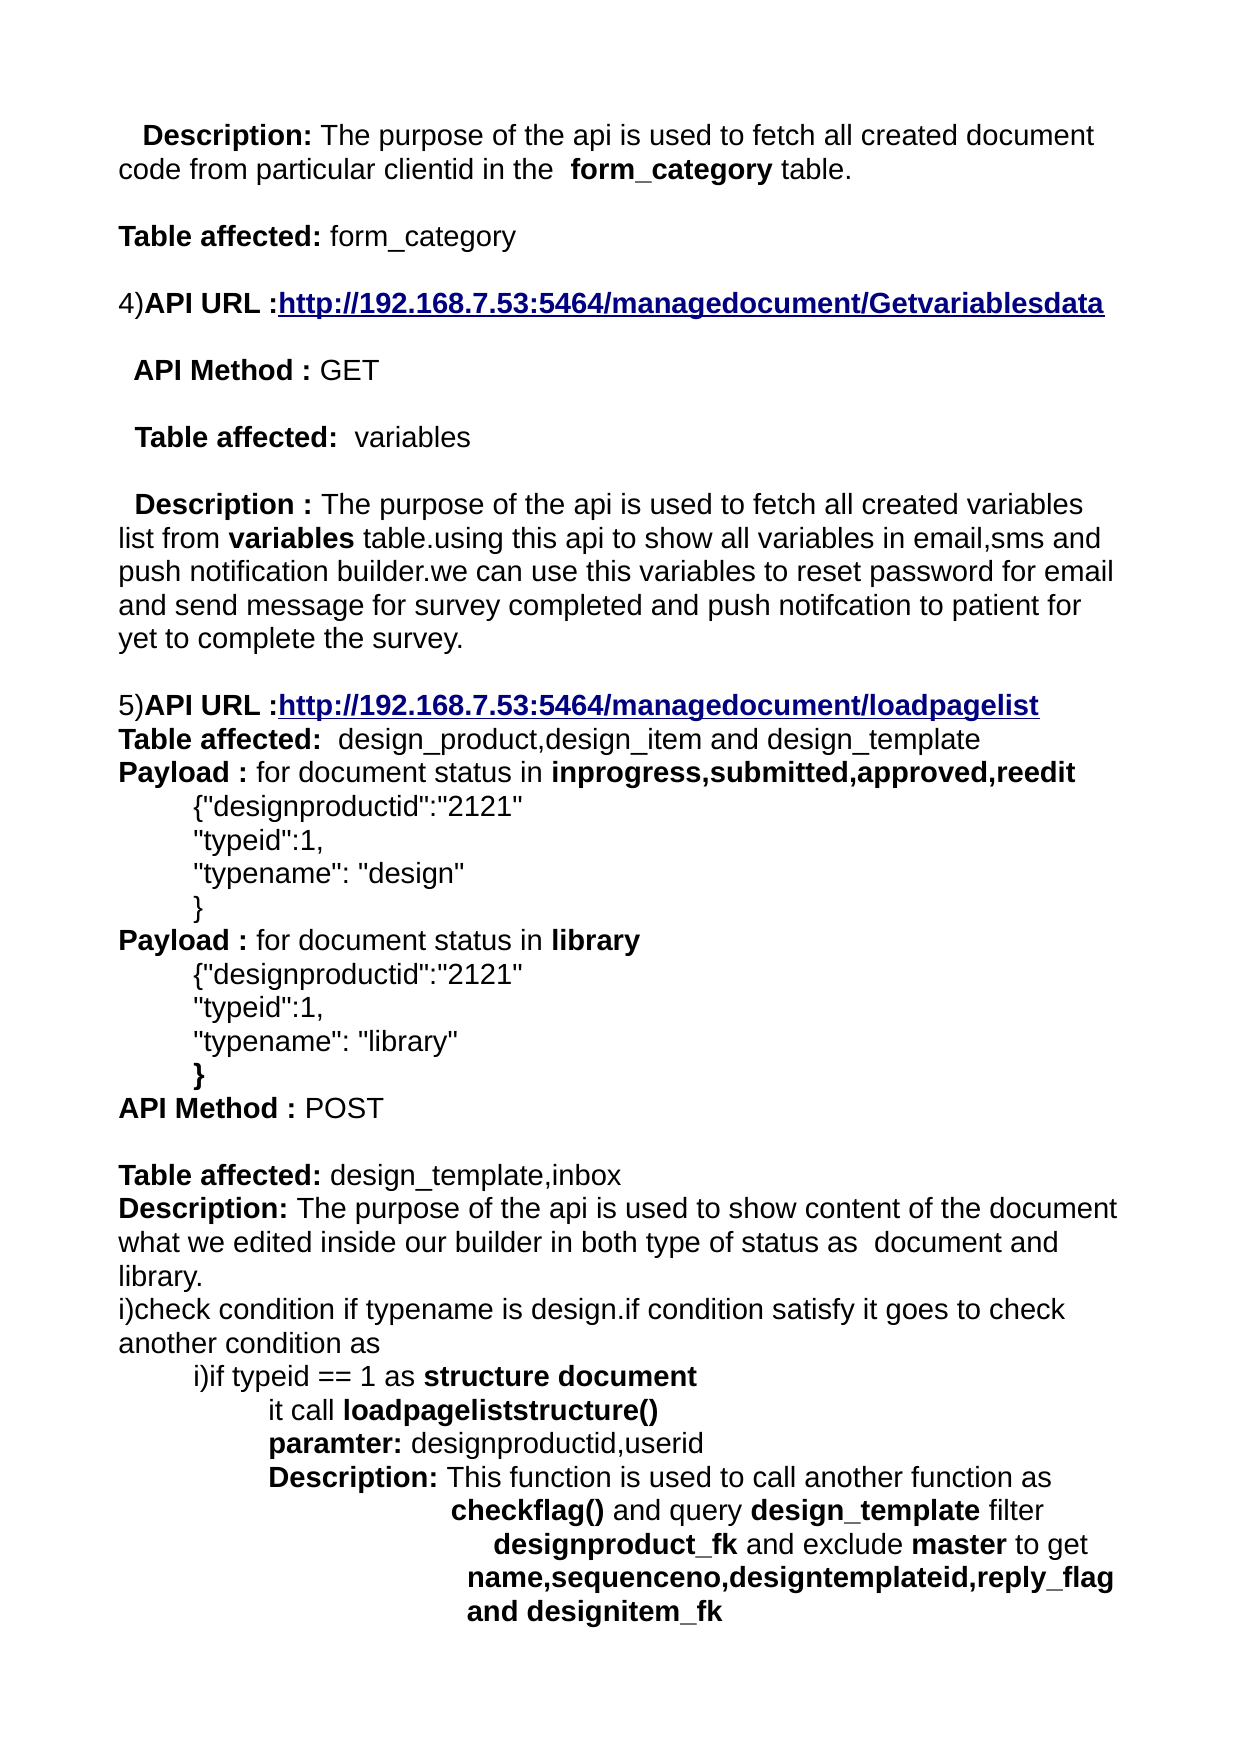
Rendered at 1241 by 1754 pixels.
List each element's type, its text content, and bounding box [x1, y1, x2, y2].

text API Method : GET [118, 353, 1122, 386]
text } [118, 889, 1122, 923]
text i)if typeid == 1 as structure document [118, 1359, 1122, 1393]
text i)check condition if typename is design.if condition satisfy it goes to check another condition as [118, 1292, 1122, 1359]
text 5)API URL :http://192.168.7.53:5464/managedocument/loadpagelist [118, 688, 1122, 722]
text Description: This function is used to call another function as checkflag() and query design_template filter designproduct_fk and exclude master to get name,sequenceno,designtemplateid,reply_flag and designitem_fk [118, 1460, 1122, 1627]
text paramter: designproductid,userid [118, 1426, 1122, 1460]
text Table affected: design_template,inbox [118, 1158, 1122, 1191]
text "typename": "design" [118, 856, 1122, 889]
text Table affected: design_product,design_item and design_template [118, 722, 1122, 755]
text Payload : for document status in library [118, 923, 1122, 957]
text } [118, 1057, 1122, 1091]
text it call loadpageliststructure() [118, 1393, 1122, 1426]
text Payload : for document status in inprogress,submitted,approved,reedit {"designproductid":"2121" [118, 755, 1122, 822]
text Description: The purpose of the api is used to fetch all created document code from particular clientid in the form_category table. [118, 118, 1122, 185]
text API Method : POST [118, 1091, 1122, 1124]
text what we edited inside our builder in both type of status as document and library. [118, 1225, 1122, 1292]
text Description : The purpose of the api is used to fetch all created variables list from variables table.using this api to show all variables in email,sms and push notification builder.we can use this variables to reset password for email and send message for survey completed and push notifcation to patient for yet to complete the survey. [118, 487, 1122, 655]
text "typename": "library" [118, 1024, 1122, 1057]
text 4)API URL :http://192.168.7.53:5464/managedocument/Getvariablesdata [118, 286, 1122, 319]
text "typeid":1, [118, 822, 1122, 856]
text Table affected: variables [118, 420, 1122, 453]
text Table affected: form_category [118, 219, 1122, 252]
text "typeid":1, [118, 990, 1122, 1024]
text Description: The purpose of the api is used to show content of the document [118, 1191, 1122, 1225]
text {"designproductid":"2121" [118, 957, 1122, 990]
